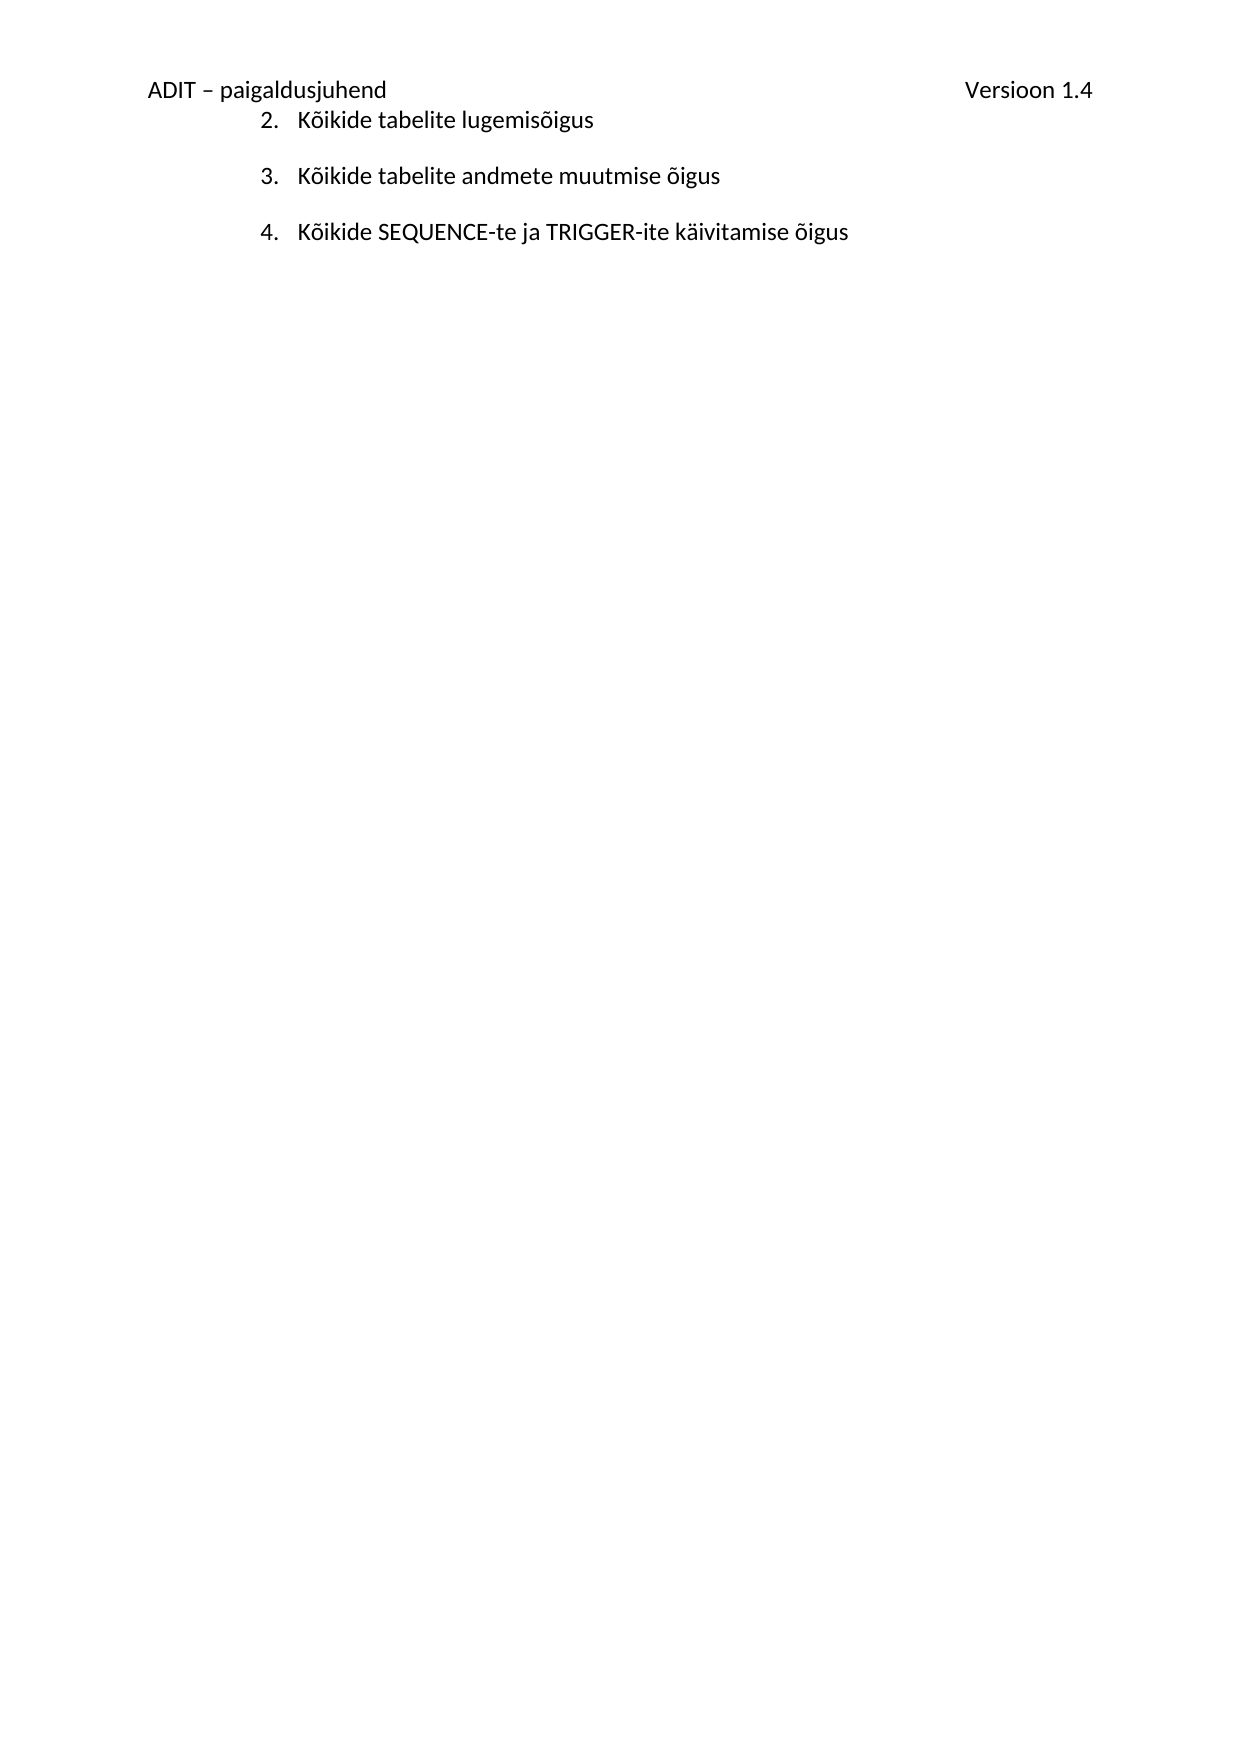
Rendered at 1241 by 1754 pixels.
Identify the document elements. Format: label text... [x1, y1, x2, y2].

list Kõikide SEQUENCE-te ja TRIGGER-ite käivitamise õigus [260, 216, 1093, 246]
list Kõikide tabelite lugemisõigus [260, 104, 1093, 135]
list Kõikide tabelite andmete muutmise õigus [260, 160, 1093, 191]
